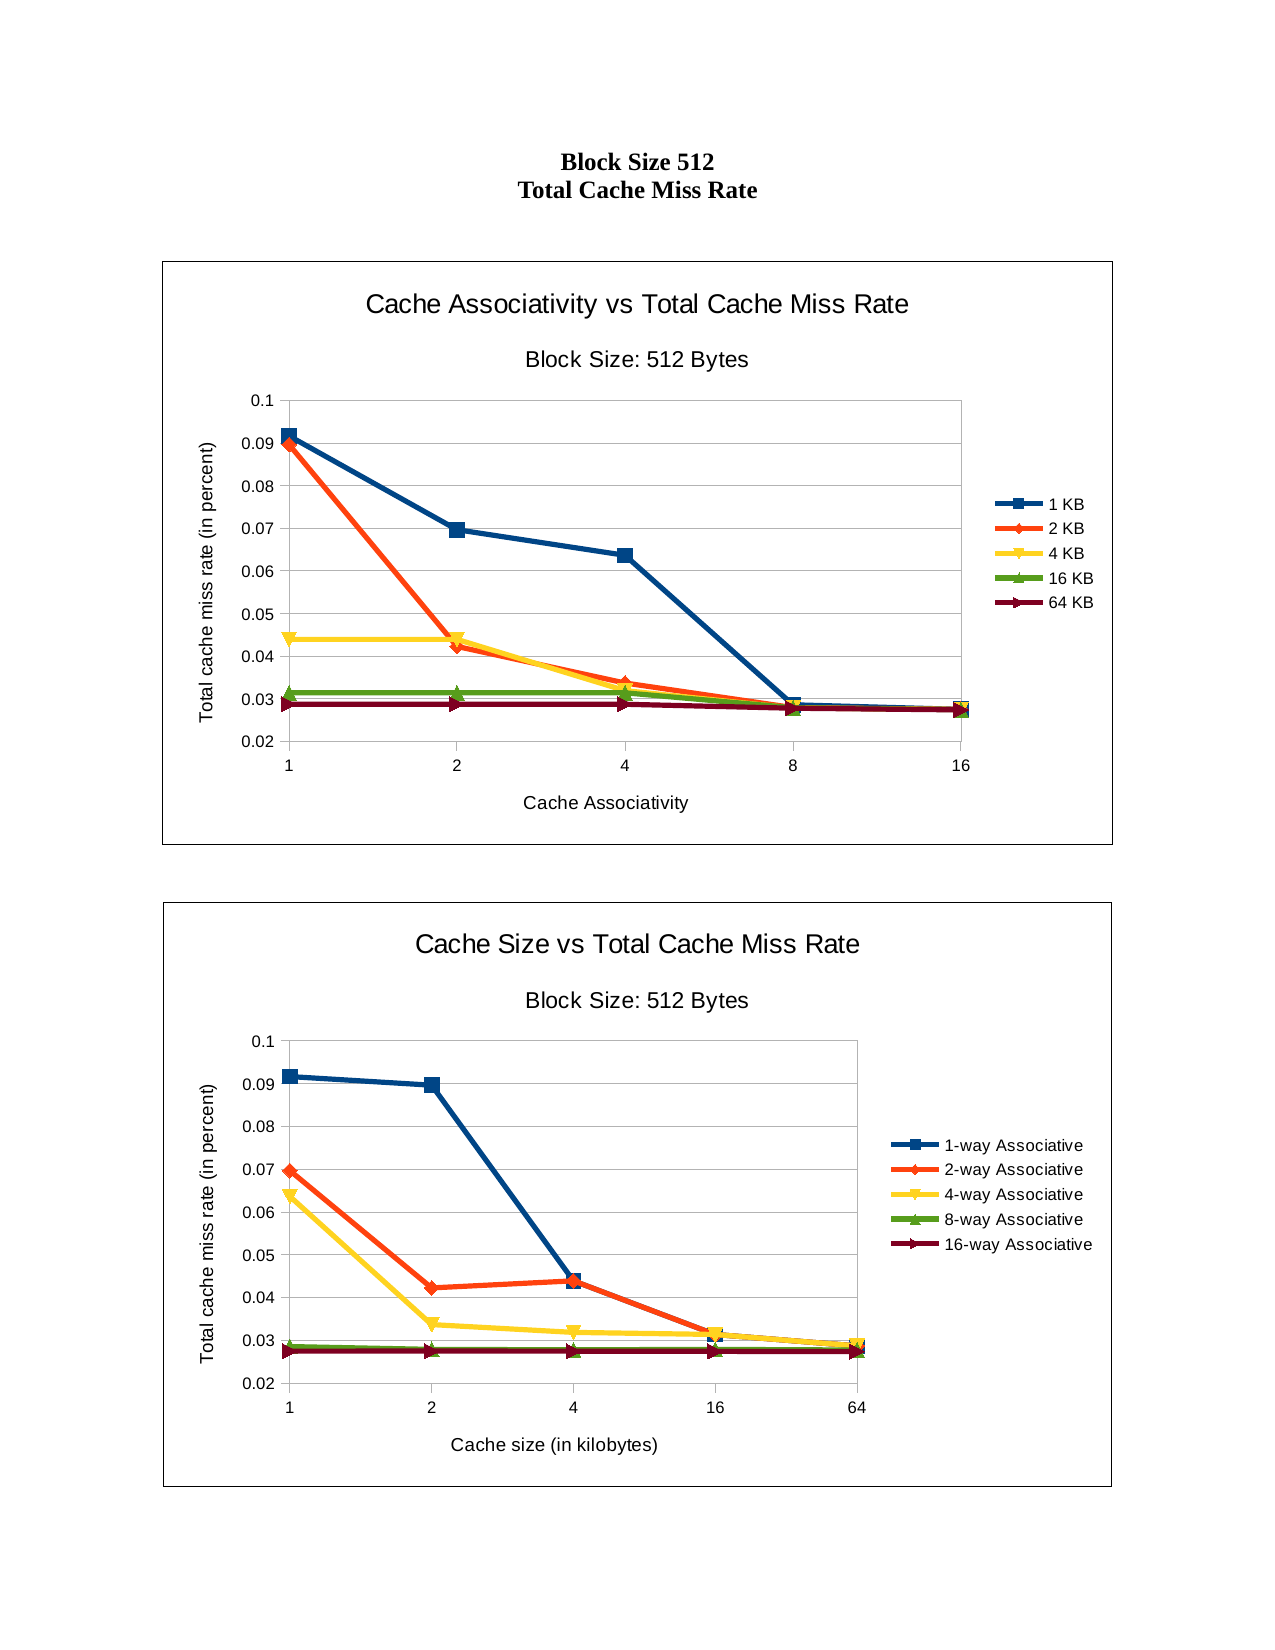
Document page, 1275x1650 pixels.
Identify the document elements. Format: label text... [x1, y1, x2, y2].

text Block Size 512 [118, 147, 1157, 176]
text Total Cache Miss Rate [118, 176, 1157, 204]
